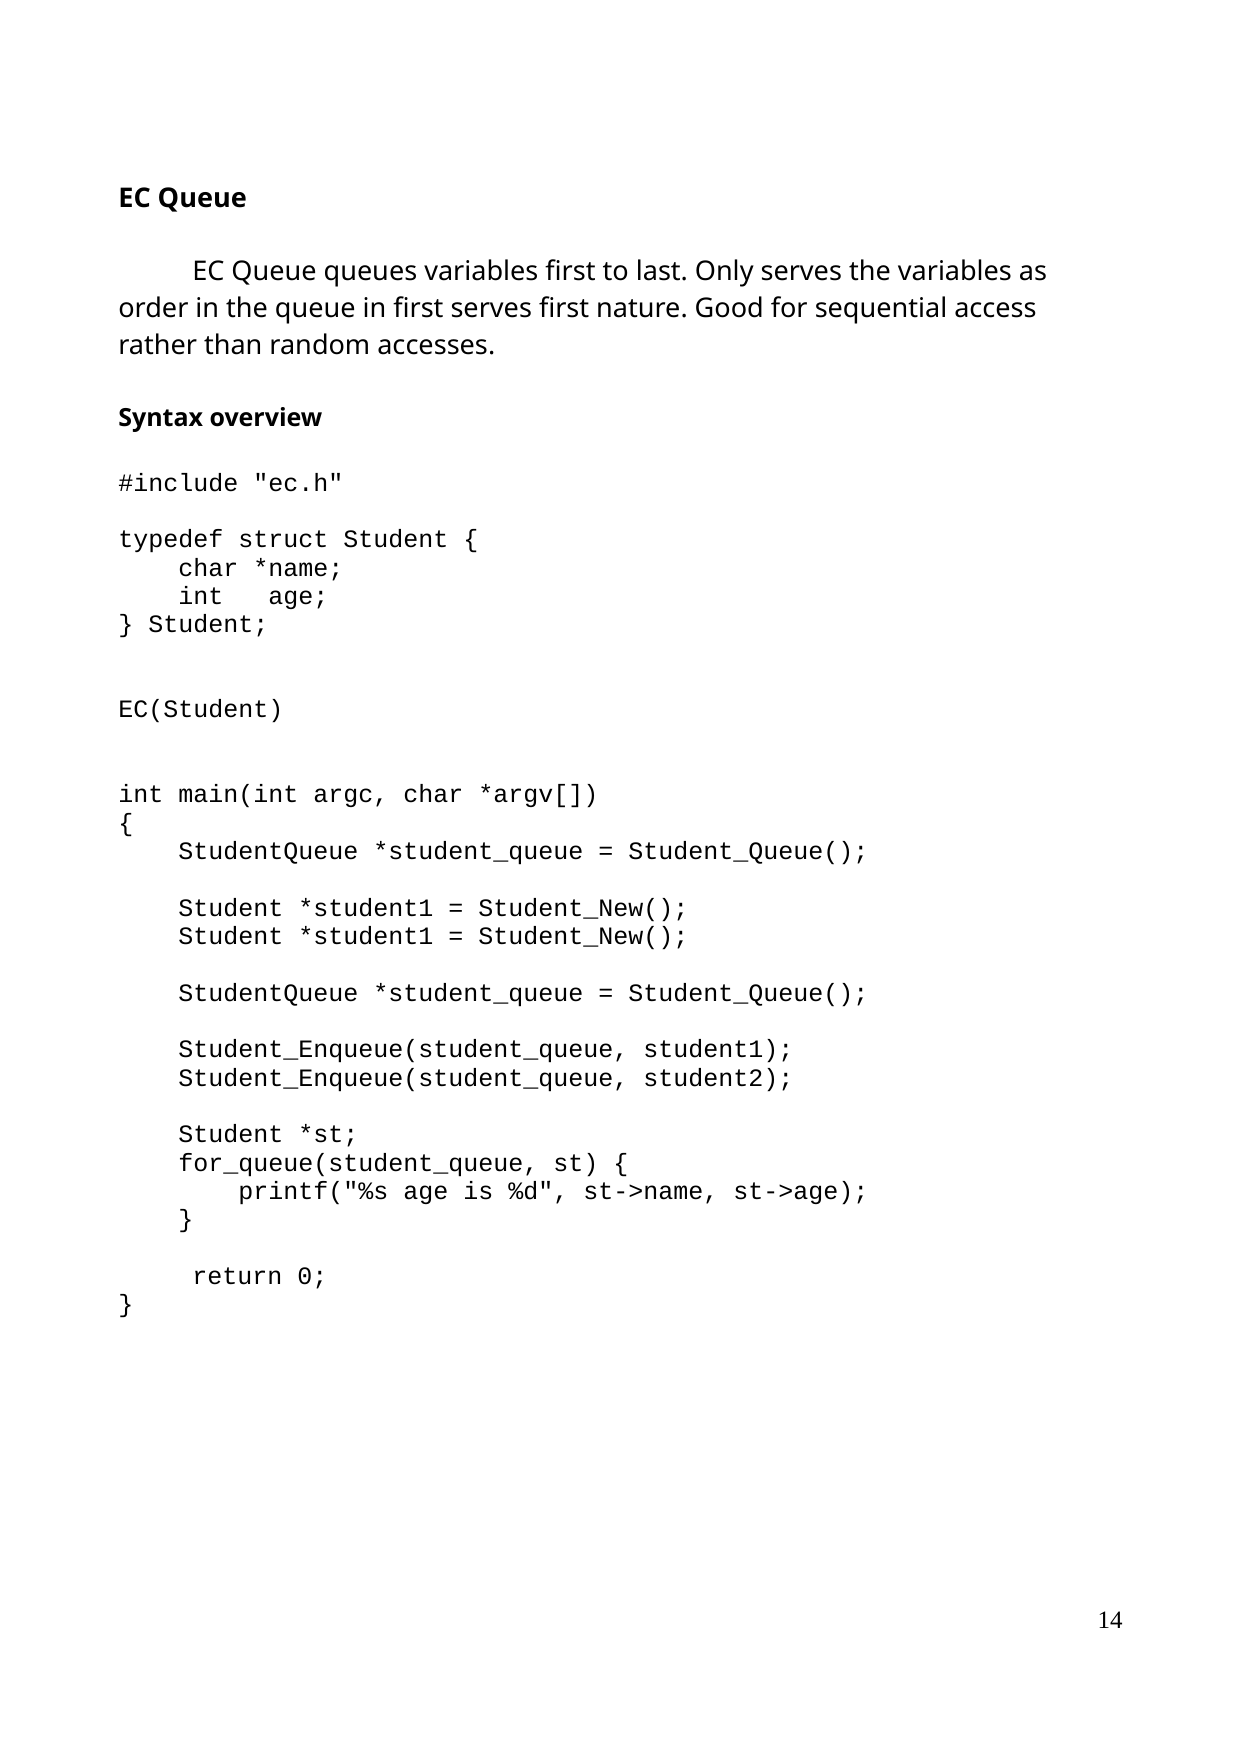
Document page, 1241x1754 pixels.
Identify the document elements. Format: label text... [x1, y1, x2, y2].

text Student *student1 = Student_New(); [118, 924, 1122, 952]
text char *name; [118, 555, 1122, 584]
text Student *student1 = Student_New(); [118, 895, 1122, 924]
text } [118, 1292, 1122, 1320]
text Syntax overview [118, 399, 1122, 433]
text } Student; [118, 612, 1122, 640]
text StudentQueue *student_queue = Student_Queue(); [118, 980, 1122, 1009]
text Student_Enqueue(student_queue, student1); [118, 1037, 1122, 1065]
text #include "ec.h" [118, 470, 1122, 499]
text for_queue(student_queue, st) { [118, 1150, 1122, 1179]
text EC(Student) [118, 697, 1122, 725]
text Student_Enqueue(student_queue, student2); [118, 1065, 1122, 1094]
text printf("%s age is %d", st->name, st->age); [118, 1179, 1122, 1207]
text StudentQueue *student_queue = Student_Queue(); [118, 839, 1122, 867]
text { [118, 810, 1122, 839]
text int main(int argc, char *argv[]) [118, 782, 1122, 810]
text EC Queue [118, 178, 1122, 215]
text EC Queue queues variables first to last. Only serves the variables as order in the queue in first serves first nature. Good for sequential access rather than random accesses. [118, 252, 1122, 362]
text return 0; [118, 1264, 1122, 1292]
text Student *st; [118, 1122, 1122, 1150]
text typedef struct Student { [118, 527, 1122, 555]
text int age; [118, 584, 1122, 612]
text } [118, 1207, 1122, 1235]
